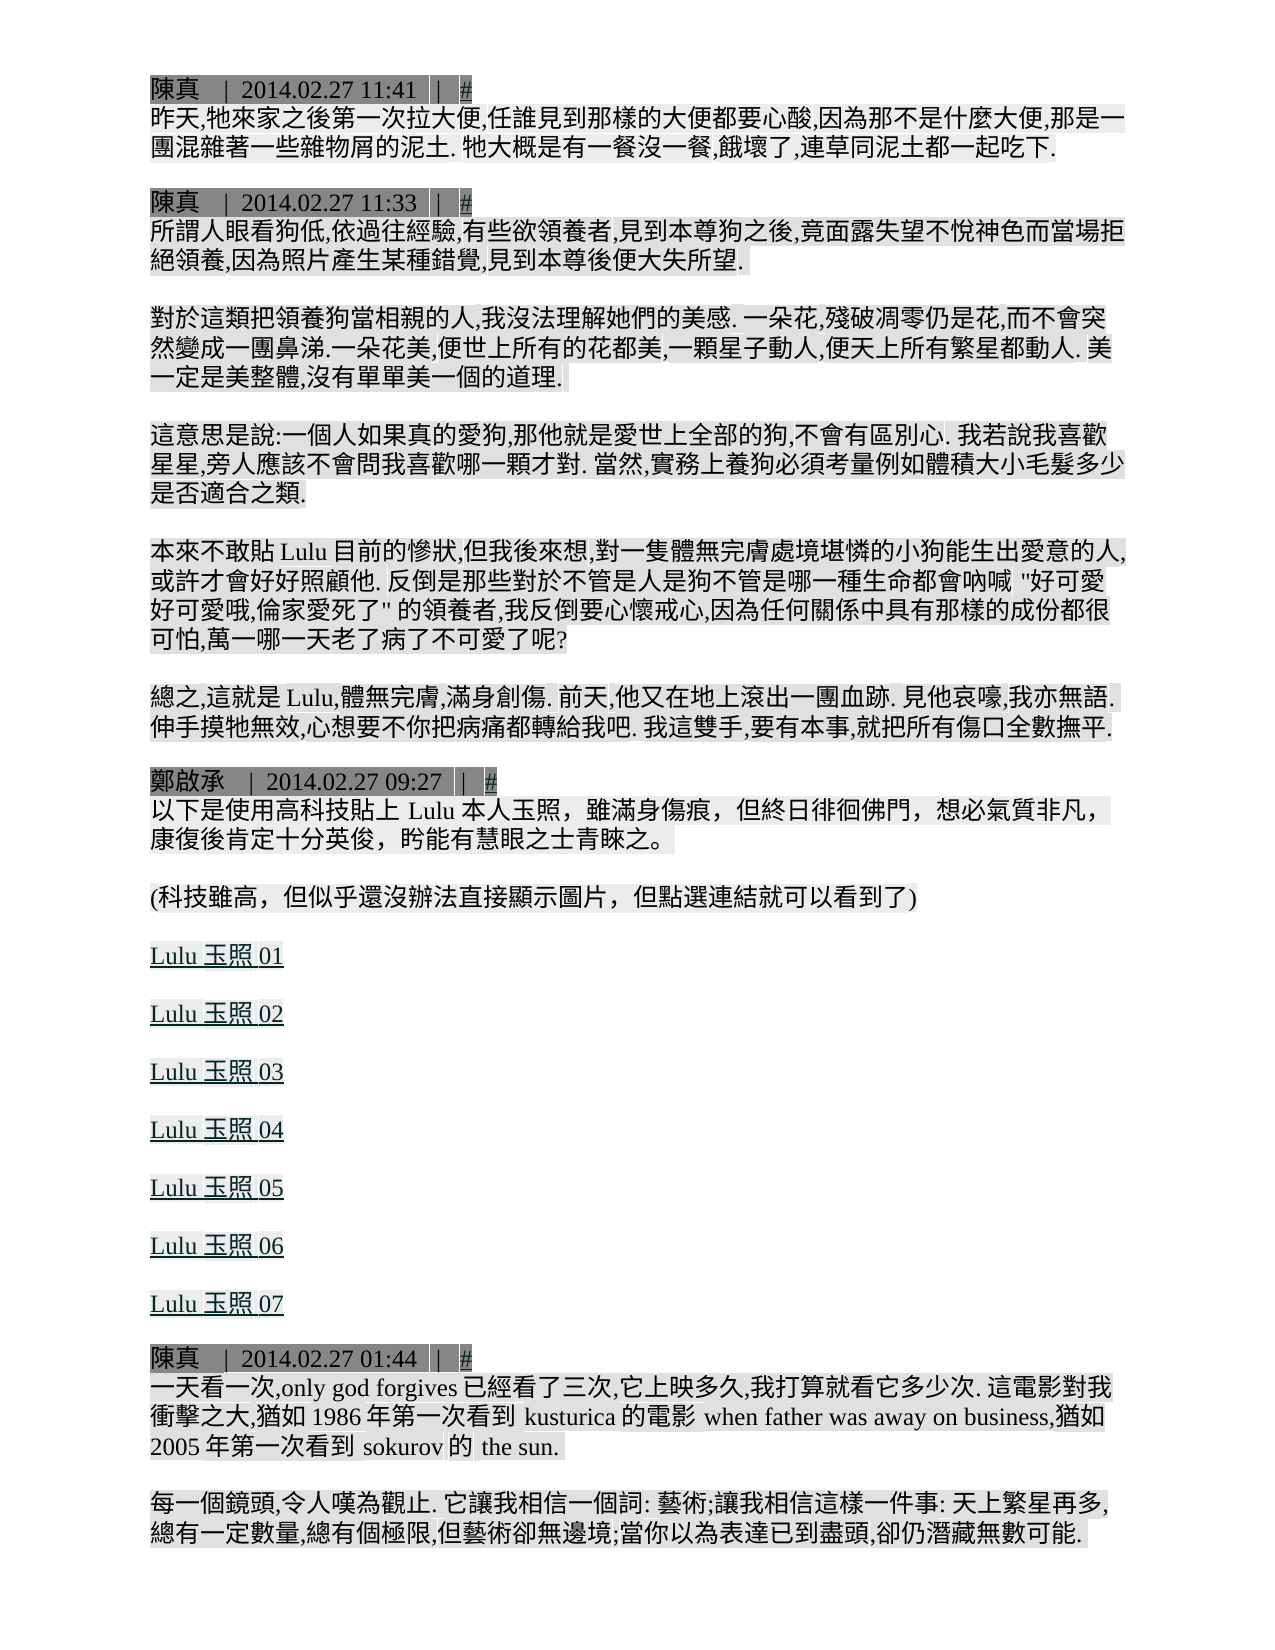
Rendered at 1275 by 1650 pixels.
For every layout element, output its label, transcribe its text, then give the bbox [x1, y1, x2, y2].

text 昨天,牠來家之後第一次拉大便,任誰見到那樣的大便都要心酸,因為那不是什麼大便,那是一團混雜著一些雜物屑的泥土. 牠大概是有一餐沒一餐,餓壞了,連草同泥土都一起吃下. [150, 104, 1125, 163]
text 陳真 | 2014.02.27 01:44 | # [150, 1344, 1125, 1373]
text 鄭啟承 | 2014.02.27 09:27 | # [150, 767, 1125, 796]
text 陳真 | 2014.02.27 11:41 | # [150, 75, 1125, 104]
text 以下是使用高科技貼上 Lulu 本人玉照，雖滿身傷痕，但終日徘徊佛門，想必氣質非凡，康復後肯定十分英俊，盻能有慧眼之士青睞之。 (科技雖高，但似乎還沒辦法直接顯示圖片，但點選連結就可以看到了) Lulu 玉照01 Lulu 玉照02 Lulu 玉照03 Lulu 玉照04 Lulu 玉照05 Lulu 玉照06 Lulu 玉照07 [150, 796, 1125, 1319]
text 陳真 | 2014.02.27 11:33 | # [150, 188, 1125, 217]
text 所謂人眼看狗低,依過往經驗,有些欲領養者,見到本尊狗之後,竟面露失望不悅神色而當場拒絕領養,因為照片產生某種錯覺,見到本尊後便大失所望. 對於這類把領養狗當相親的人,我沒法理解她們的美感. 一朵花,殘破凋零仍是花,而不會突然變成一團鼻涕.一朵花美,便世上所有的花都美,一顆星子動人,便天上所有繁星都動人. 美一定是美整體,沒有單單美一個的道理. 這意思是說:一個人如果真的愛狗,那他就是愛世上全部的狗,不會有區別心. 我若說我喜歡星星,旁人應該不會問我喜歡哪一顆才對. 當然,實務上養狗必須考量例如體積大小毛髮多少是否適合之類. 本來不敢貼Lulu目前的慘狀,但我後來想,對一隻體無完膚處境堪憐的小狗能生出愛意的人,或許才會好好照顧他. 反倒是那些對於不管是人是狗不管是哪一種生命都會吶喊 "好可愛好可愛哦,倫家愛死了" 的領養者,我反倒要心懷戒心,因為任何關係中具有那樣的成份都很可怕,萬一哪一天老了病了不可愛了呢? 總之,這就是Lulu,體無完膚,滿身創傷. 前天,他又在地上滾出一團血跡. 見他哀嚎,我亦無語. 伸手摸牠無效,心想要不你把病痛都轉給我吧. 我這雙手,要有本事,就把所有傷口全數撫平. [150, 217, 1125, 742]
text 一天看一次,only god forgives已經看了三次,它上映多久,我打算就看它多少次. 這電影對我衝擊之大,猶如1986年第一次看到 kusturica的電影 when father was away on business,猶如2005年第一次看到 sokurov的 the sun. 每一個鏡頭,令人嘆為觀止. 它讓我相信一個詞: 藝術;讓我相信這樣一件事: 天上繁星再多,總有一定數量,總有個極限,但藝術卻無邊境;當你以為表達已到盡頭,卻仍潛藏無數可能. [150, 1373, 1125, 1548]
